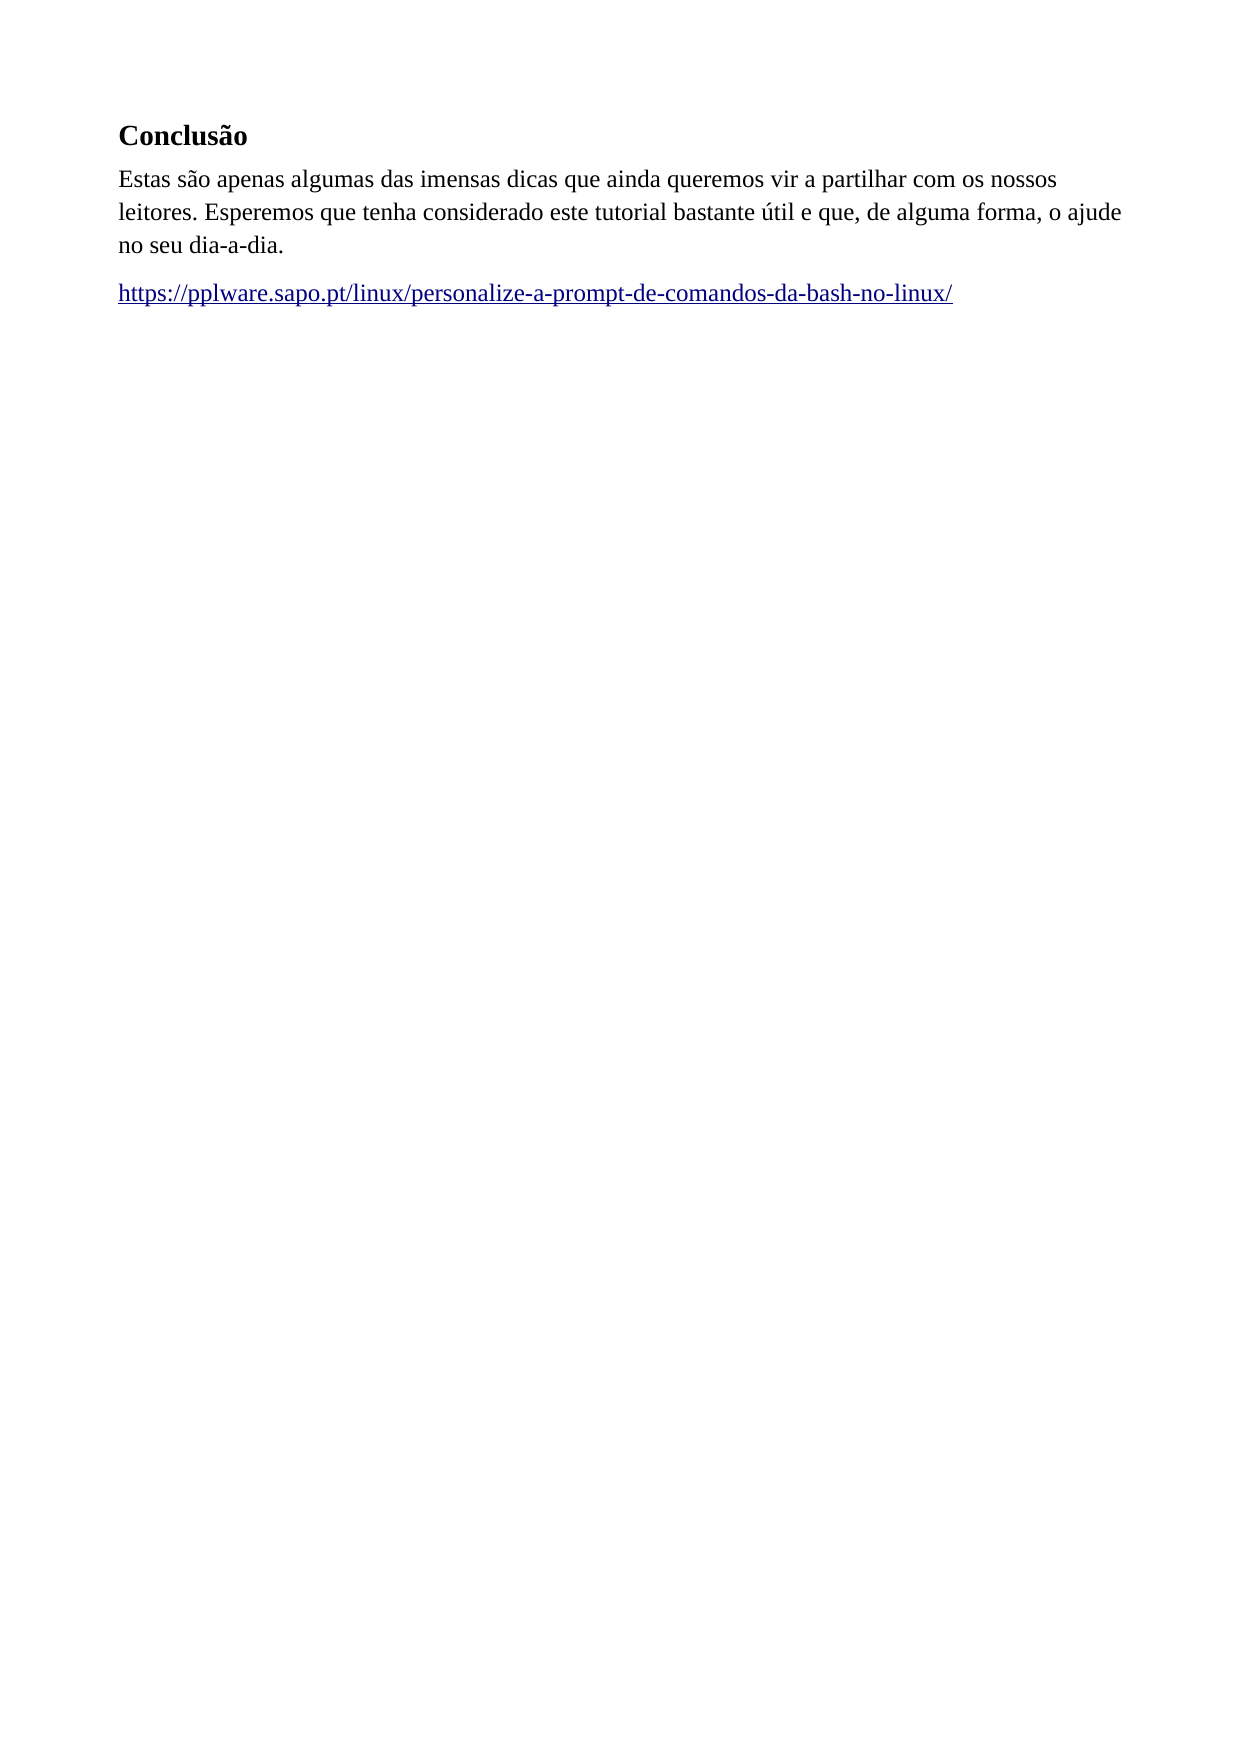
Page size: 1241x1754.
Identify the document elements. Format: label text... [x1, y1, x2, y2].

text Estas são apenas algumas das imensas dicas que ainda queremos vir a partilhar com os nossos leitores. Esperemos que tenha considerado este tutorial bastante útil e que, de alguma forma, o ajude no seu dia-a-dia. [118, 164, 1122, 259]
text https://pplware.sapo.pt/linux/personalize-a-prompt-de-comandos-da-bash-no-linux/ [118, 278, 1122, 307]
subtitle Conclusão [118, 118, 1122, 152]
